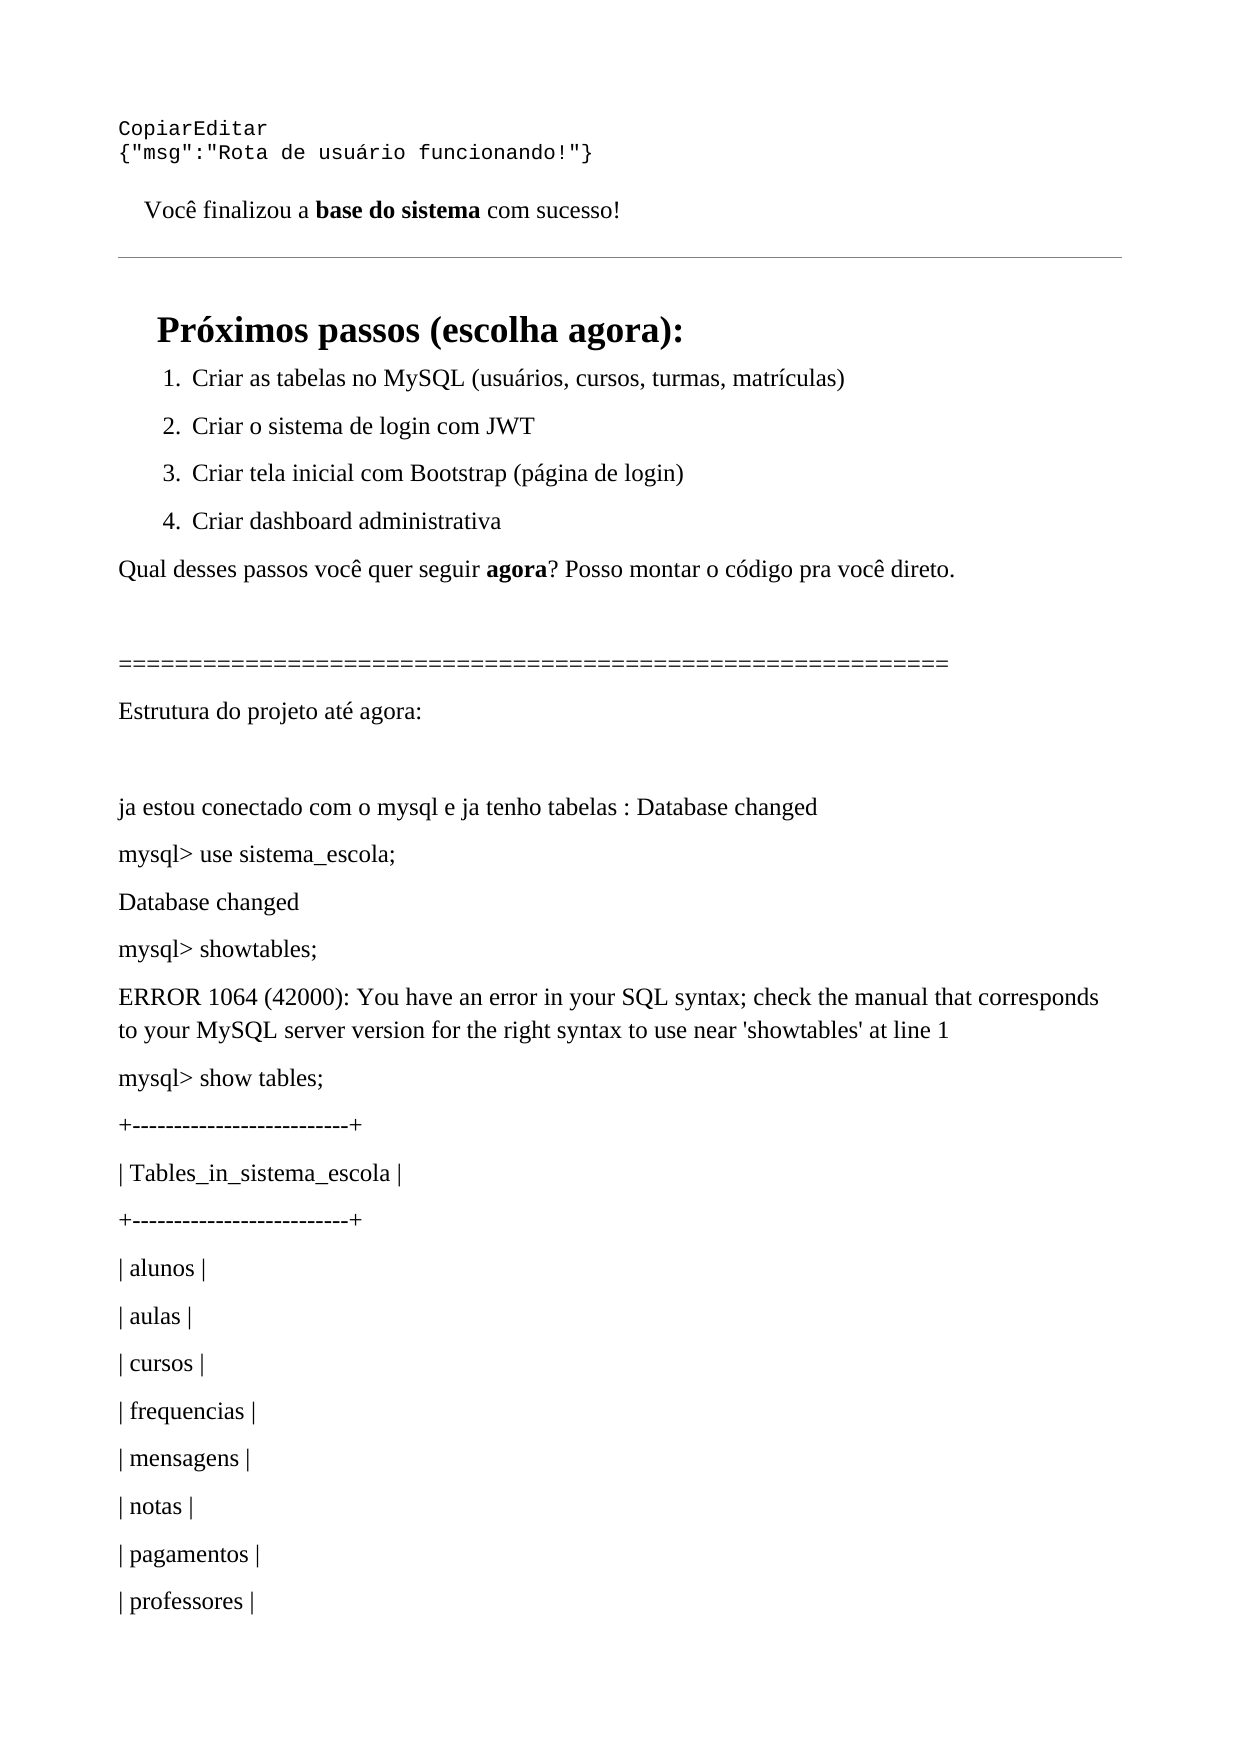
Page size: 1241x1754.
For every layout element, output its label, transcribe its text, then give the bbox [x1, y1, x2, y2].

list Criar o sistema de login com JWT [162, 411, 1122, 439]
text +--------------------------+ [118, 1206, 1122, 1234]
list Criar as tabelas no MySQL (usuários, cursos, turmas, matrículas) [162, 363, 1122, 392]
text Qual desses passos você quer seguir agora? Posso montar o código pra você direto. [118, 554, 1122, 582]
text CopiarEditar [118, 118, 1122, 142]
text =========================================================== [118, 649, 1122, 678]
list Criar dashboard administrativa [162, 506, 1122, 535]
text mysql> showtables; [118, 934, 1122, 963]
text ja estou conectado com o mysql e ja tenho tabelas : Database changed [118, 792, 1122, 820]
text 🎉 Você finalizou a base do sistema com sucesso! [118, 195, 1122, 224]
text | notas | [118, 1491, 1122, 1520]
text | frequencias | [118, 1396, 1122, 1425]
text ERROR 1064 (42000): You have an error in your SQL syntax; check the manual that corresponds to your MySQL server version for the right syntax to use near 'showtables' at line 1 [118, 982, 1122, 1044]
text | aulas | [118, 1301, 1122, 1329]
text mysql> show tables; [118, 1063, 1122, 1091]
text {"msg":"Rota de usuário funcionando!"} [118, 142, 1122, 165]
text | cursos | [118, 1348, 1122, 1377]
subtitle ✅ Próximos passos (escolha agora): [118, 308, 1122, 351]
text | pagamentos | [118, 1539, 1122, 1567]
text Database changed [118, 887, 1122, 916]
text | professores | [118, 1586, 1122, 1615]
text | mensagens | [118, 1443, 1122, 1472]
text mysql> use sistema_escola; [118, 839, 1122, 868]
text | Tables_in_sistema_escola | [118, 1158, 1122, 1187]
text +--------------------------+ [118, 1110, 1122, 1139]
text Estrutura do projeto até agora: [118, 696, 1122, 725]
text | alunos | [118, 1253, 1122, 1282]
list Criar tela inicial com Bootstrap (página de login) [162, 458, 1122, 487]
